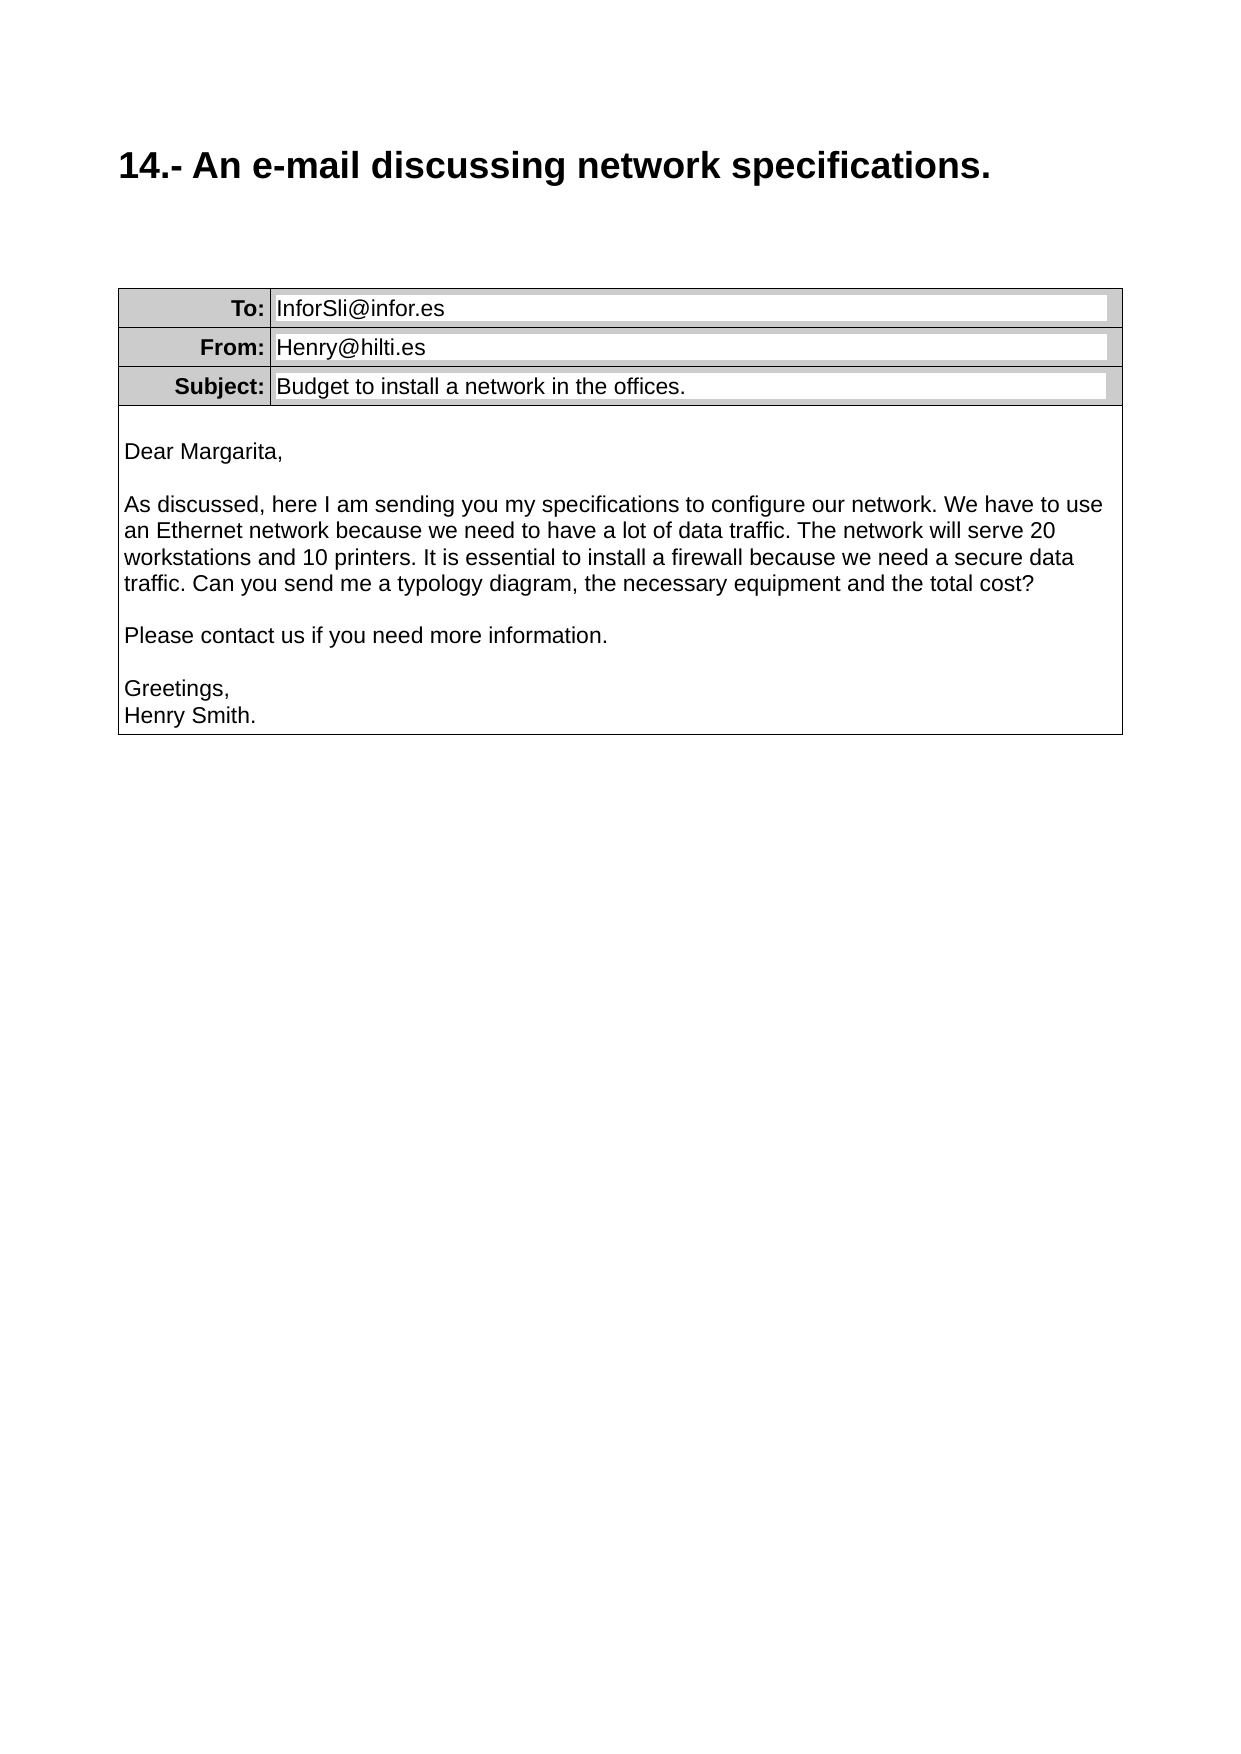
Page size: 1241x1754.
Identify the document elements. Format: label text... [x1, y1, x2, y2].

table_cell Henry@hilti.es [271, 328, 1122, 366]
subtitle 14.- An e-mail discussing network specifications. [118, 143, 1122, 186]
table_cell Dear Margarita, As discussed, here I am sending you my specifications to configure our network. We have to use an Ethernet network because we need to have a lot of data traffic. The network will serve 20 workstations and 10 printers. It is essential to install a firewall because we need a secure data traffic. Can you send me a typology diagram, the necessary equipment and the total cost? Please contact us if you need more information. Greetings, Henry Smith. [119, 406, 1122, 734]
table_cell Subject: [119, 367, 270, 405]
table_header To: [119, 289, 270, 327]
table_cell Budget to install a network in the offices. [271, 367, 1122, 405]
table_cell From: [119, 328, 270, 366]
table_header InforSli@infor.es [271, 289, 1122, 327]
